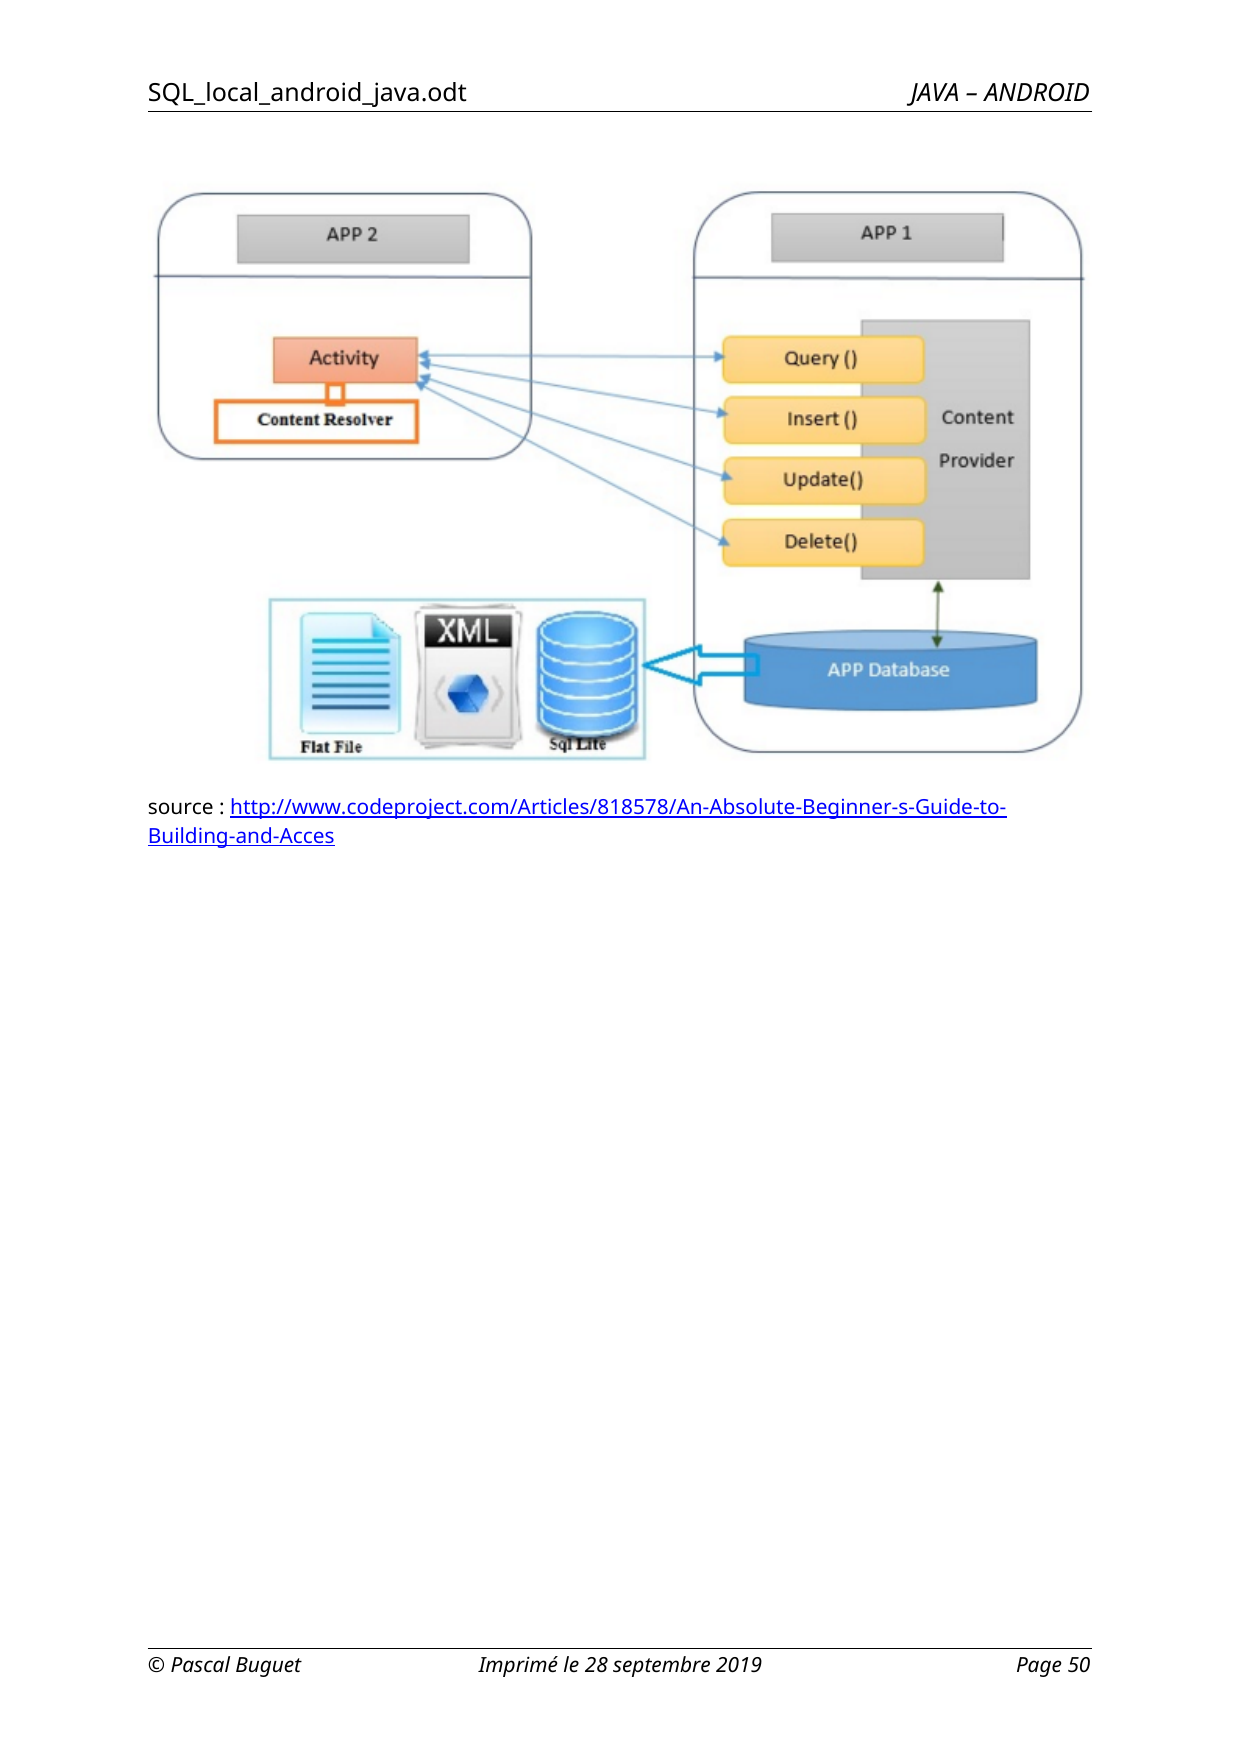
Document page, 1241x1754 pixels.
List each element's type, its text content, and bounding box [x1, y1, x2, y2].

text source : http://www.codeproject.com/Articles/818578/An-Absolute-Beginner-s-Guide-to-Building-and-Acces [148, 792, 1092, 849]
picture [147, 176, 1093, 764]
